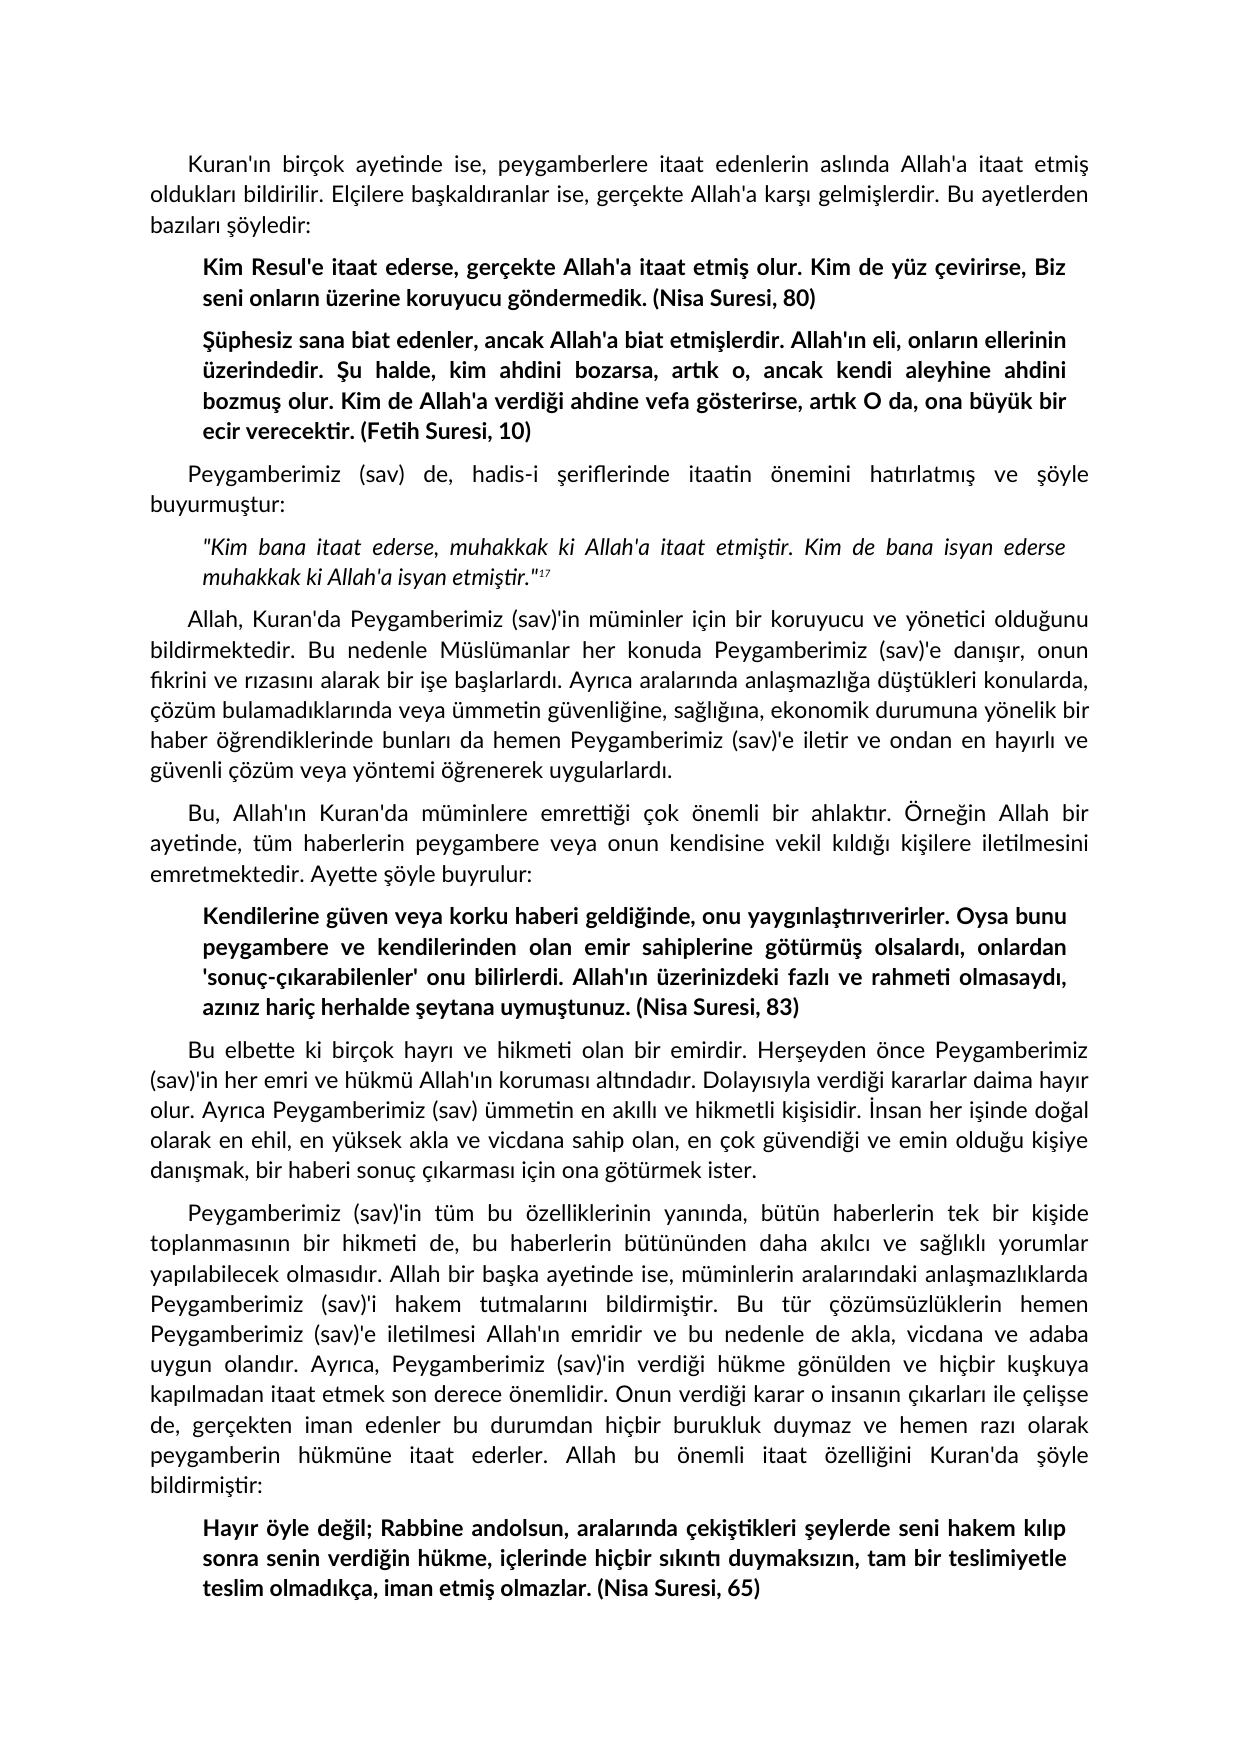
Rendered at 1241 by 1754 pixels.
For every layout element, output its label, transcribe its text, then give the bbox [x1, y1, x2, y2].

text Peygamberimiz (sav) de, hadis-i şeriflerinde itaatin önemini hatırlatmış ve şöyle buyurmuştur: [150, 459, 1090, 517]
text Bu elbette ki birçok hayrı ve hikmeti olan bir emirdir. Herşeyden önce Peygamberimiz (sav)'in her emri ve hükmü Allah'ın koruması altındadır. Dolayısıyla verdiği kararlar daima hayır olur. Ayrıca Peygamberimiz (sav) ümmetin en akıllı ve hikmetli kişisidir. İnsan her işinde doğal olarak en ehil, en yüksek akla ve vicdana sahip olan, en çok güvendiği ve emin olduğu kişiye danışmak, bir haberi sonuç çıkarması için ona götürmek ister. [150, 1035, 1090, 1184]
text Allah, Kuran'da Peygamberimiz (sav)'in müminler için bir koruyucu ve yönetici olduğunu bildirmektedir. Bu nedenle Müslümanlar her konuda Peygamberimiz (sav)'e danışır, onun fikrini ve rızasını alarak bir işe başlarlardı. Ayrıca aralarında anlaşmazlığa düştükleri konularda, çözüm bulamadıklarında veya ümmetin güvenliğine, sağlığına, ekonomik durumuna yönelik bir haber öğrendiklerinde bunları da hemen Peygamberimiz (sav)'e iletir ve ondan en hayırlı ve güvenli çözüm veya yöntemi öğrenerek uygularlardı. [150, 605, 1090, 784]
text Peygamberimiz (sav)'in tüm bu özelliklerinin yanında, bütün haberlerin tek bir kişide toplanmasının bir hikmeti de, bu haberlerin bütününden daha akılcı ve sağlıklı yorumlar yapılabilecek olmasıdır. Allah bir başka ayetinde ise, müminlerin aralarındaki anlaşmazlıklarda Peygamberimiz (sav)'i hakem tutmalarını bildirmiştir. Bu tür çözümsüzlüklerin hemen Peygamberimiz (sav)'e iletilmesi Allah'ın emridir ve bu nedenle de akla, vicdana ve adaba uygun olandır. Ayrıca, Peygamberimiz (sav)'in verdiği hükme gönülden ve hiçbir kuşkuya kapılmadan itaat etmek son derece önemlidir. Onun verdiği karar o insanın çıkarları ile çelişse de, gerçekten iman edenler bu durumdan hiçbir burukluk duymaz ve hemen razı olarak peygamberin hükmüne itaat ederler. Allah bu önemli itaat özelliğini Kuran'da şöyle bildirmiştir: [150, 1199, 1090, 1498]
text Şüphesiz sana biat edenler, ancak Allah'a biat etmişlerdir. Allah'ın eli, onların ellerinin üzerindedir. Şu halde, kim ahdini bozarsa, artık o, ancak kendi aleyhine ahdini bozmuş olur. Kim de Allah'a verdiği ahdine vefa gösterirse, artık O da, ona büyük bir ecir verecektir. (Fetih Suresi, 10) [202, 326, 1068, 444]
text "Kim bana itaat ederse, muhakkak ki Allah'a itaat etmiştir. Kim de bana isyan ederse muhakkak ki Allah'a isyan etmiştir."17 [202, 532, 1068, 590]
text Kim Resul'e itaat ederse, gerçekte Allah'a itaat etmiş olur. Kim de yüz çevirirse, Biz seni onların üzerine koruyucu göndermedik. (Nisa Suresi, 80) [202, 253, 1068, 311]
text Kendilerine güven veya korku haberi geldiğinde, onu yaygınlaştırıverirler. Oysa bunu peygambere ve kendilerinden olan emir sahiplerine götürmüş olsalardı, onlardan 'sonuç-çıkarabilenler' onu bilirlerdi. Allah'ın üzerinizdeki fazlı ve rahmeti olmasaydı, azınız hariç herhalde şeytana uymuştunuz. (Nisa Suresi, 83) [202, 902, 1068, 1020]
text Bu, Allah'ın Kuran'da müminlere emrettiği çok önemli bir ahlaktır. Örneğin Allah bir ayetinde, tüm haberlerin peygambere veya onun kendisine vekil kıldığı kişilere iletilmesini emretmektedir. Ayette şöyle buyrulur: [150, 799, 1090, 887]
text Hayır öyle değil; Rabbine andolsun, aralarında çekiştikleri şeylerde seni hakem kılıp sonra senin verdiğin hükme, içlerinde hiçbir sıkıntı duymaksızın, tam bir teslimiyetle teslim olmadıkça, iman etmiş olmazlar. (Nisa Suresi, 65) [202, 1513, 1068, 1601]
text Kuran'ın birçok ayetinde ise, peygamberlere itaat edenlerin aslında Allah'a itaat etmiş oldukları bildirilir. Elçilere başkaldıranlar ise, gerçekte Allah'a karşı gelmişlerdir. Bu ayetlerden bazıları şöyledir: [150, 150, 1090, 238]
